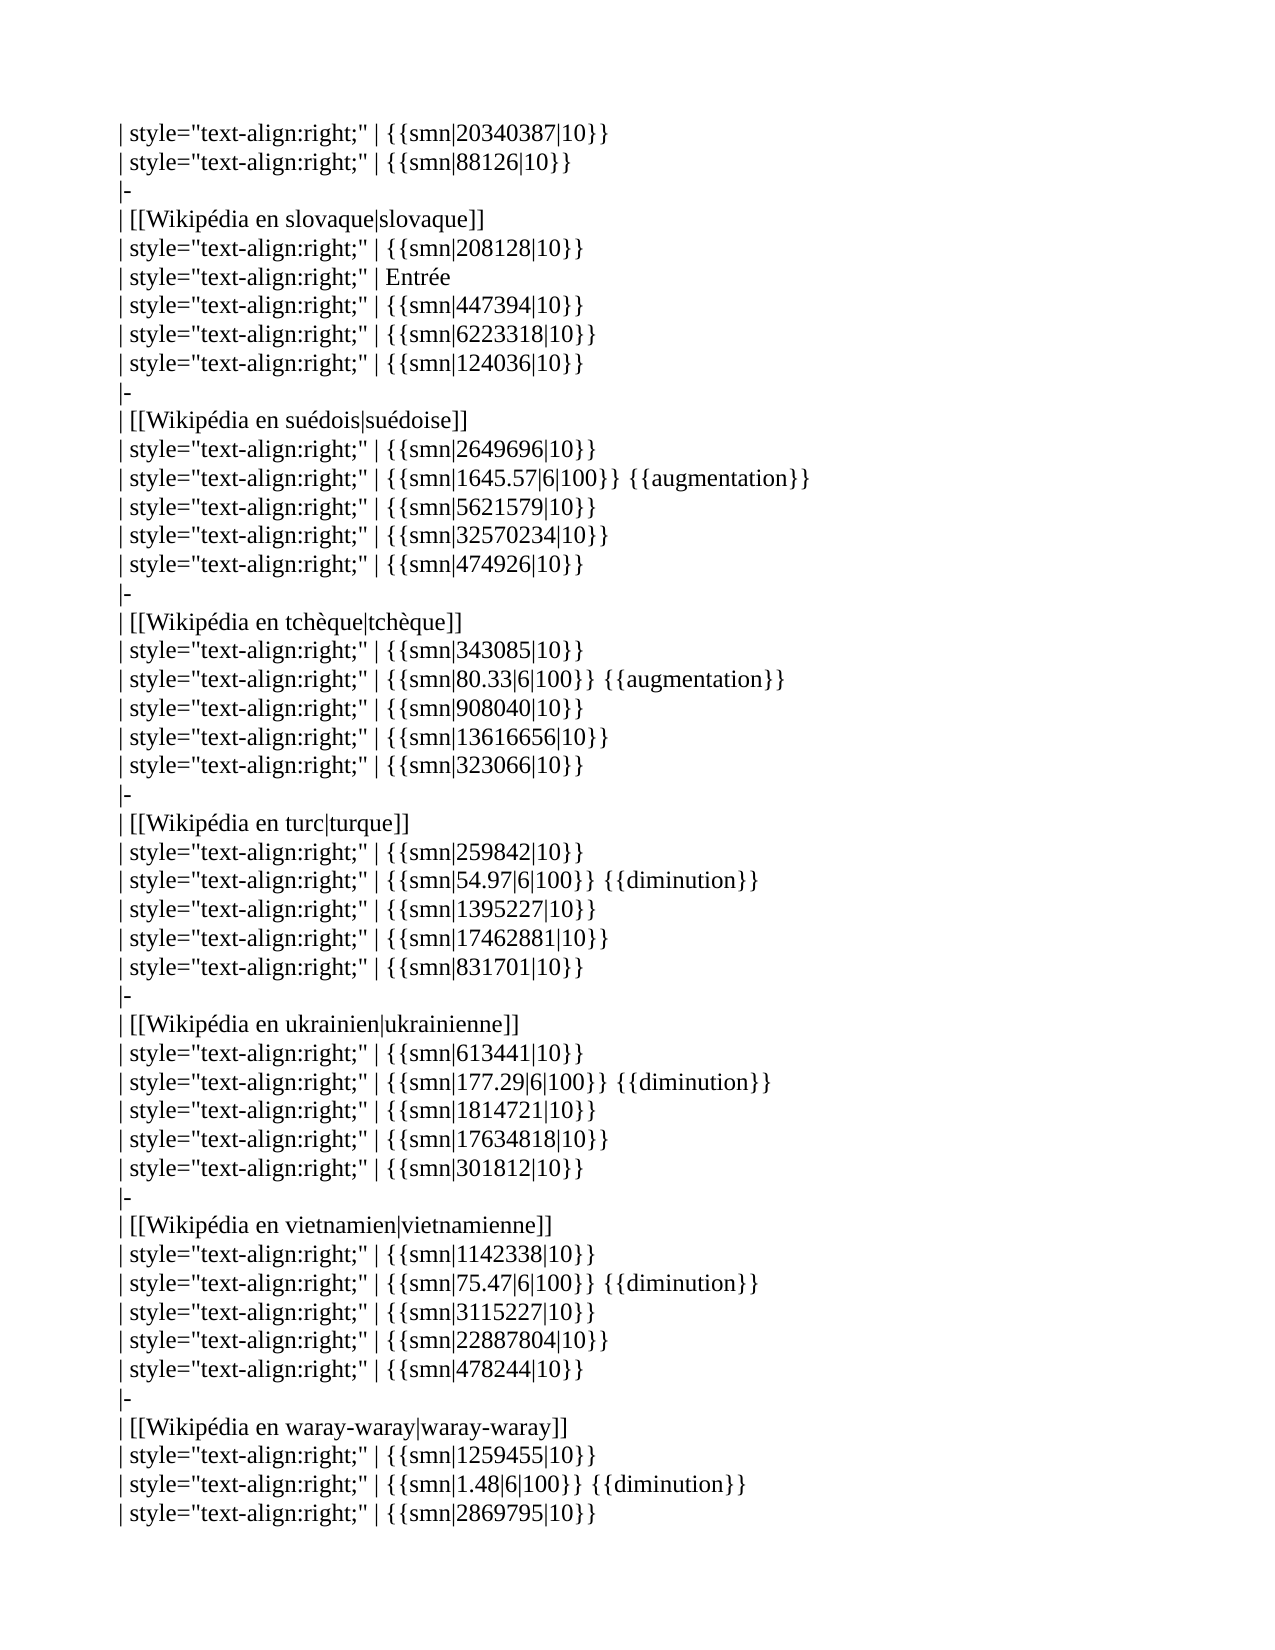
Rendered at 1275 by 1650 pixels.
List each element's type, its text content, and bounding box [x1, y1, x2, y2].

text | style="text-align:right;" | {{smn|478244|10}} [118, 1354, 1157, 1383]
text |- [118, 578, 1157, 607]
text | style="text-align:right;" | {{smn|2869795|10}} [118, 1498, 1157, 1527]
text | style="text-align:right;" | {{smn|3115227|10}} [118, 1297, 1157, 1326]
text | style="text-align:right;" | {{smn|343085|10}} [118, 636, 1157, 664]
text | style="text-align:right;" | {{smn|1259455|10}} [118, 1441, 1157, 1469]
text | style="text-align:right;" | {{smn|1.48|6|100}} {{diminution}} [118, 1469, 1157, 1498]
text | style="text-align:right;" | {{smn|2649696|10}} [118, 434, 1157, 463]
text | [[Wikipédia en vietnamien|vietnamienne]] [118, 1211, 1157, 1239]
text | style="text-align:right;" | {{smn|1814721|10}} [118, 1096, 1157, 1124]
text | style="text-align:right;" | {{smn|208128|10}} [118, 233, 1157, 262]
text | style="text-align:right;" | {{smn|474926|10}} [118, 549, 1157, 578]
text | [[Wikipédia en slovaque|slovaque]] [118, 204, 1157, 233]
text |- [118, 1182, 1157, 1211]
text | style="text-align:right;" | {{smn|831701|10}} [118, 952, 1157, 981]
text | style="text-align:right;" | {{smn|5621579|10}} [118, 492, 1157, 521]
text | style="text-align:right;" | {{smn|1142338|10}} [118, 1239, 1157, 1268]
text | style="text-align:right;" | {{smn|1645.57|6|100}} {{augmentation}} [118, 463, 1157, 492]
text | style="text-align:right;" | {{smn|6223318|10}} [118, 319, 1157, 348]
text |- [118, 779, 1157, 808]
text | style="text-align:right;" | {{smn|447394|10}} [118, 291, 1157, 319]
text | [[Wikipédia en ukrainien|ukrainienne]] [118, 1009, 1157, 1038]
text | style="text-align:right;" | {{smn|323066|10}} [118, 751, 1157, 779]
text | style="text-align:right;" | {{smn|177.29|6|100}} {{diminution}} [118, 1067, 1157, 1096]
text | style="text-align:right;" | {{smn|259842|10}} [118, 837, 1157, 866]
text | style="text-align:right;" | Entrée [118, 262, 1157, 291]
text | style="text-align:right;" | {{smn|17462881|10}} [118, 923, 1157, 952]
text | style="text-align:right;" | {{smn|20340387|10}} [118, 118, 1157, 147]
text | style="text-align:right;" | {{smn|75.47|6|100}} {{diminution}} [118, 1268, 1157, 1297]
text | style="text-align:right;" | {{smn|54.97|6|100}} {{diminution}} [118, 866, 1157, 894]
text | [[Wikipédia en turc|turque]] [118, 808, 1157, 837]
text | style="text-align:right;" | {{smn|301812|10}} [118, 1153, 1157, 1182]
text | style="text-align:right;" | {{smn|80.33|6|100}} {{augmentation}} [118, 664, 1157, 693]
text | style="text-align:right;" | {{smn|13616656|10}} [118, 722, 1157, 751]
text | style="text-align:right;" | {{smn|22887804|10}} [118, 1326, 1157, 1354]
text | style="text-align:right;" | {{smn|17634818|10}} [118, 1124, 1157, 1153]
text |- [118, 1383, 1157, 1412]
text | style="text-align:right;" | {{smn|613441|10}} [118, 1038, 1157, 1067]
text | [[Wikipédia en tchèque|tchèque]] [118, 607, 1157, 636]
text | style="text-align:right;" | {{smn|88126|10}} [118, 147, 1157, 176]
text |- [118, 176, 1157, 204]
text | [[Wikipédia en waray-waray|waray-waray]] [118, 1412, 1157, 1441]
text |- [118, 377, 1157, 406]
text | style="text-align:right;" | {{smn|908040|10}} [118, 693, 1157, 722]
text | style="text-align:right;" | {{smn|32570234|10}} [118, 521, 1157, 549]
text | style="text-align:right;" | {{smn|1395227|10}} [118, 894, 1157, 923]
text |- [118, 981, 1157, 1009]
text | style="text-align:right;" | {{smn|124036|10}} [118, 348, 1157, 377]
text | [[Wikipédia en suédois|suédoise]] [118, 406, 1157, 434]
